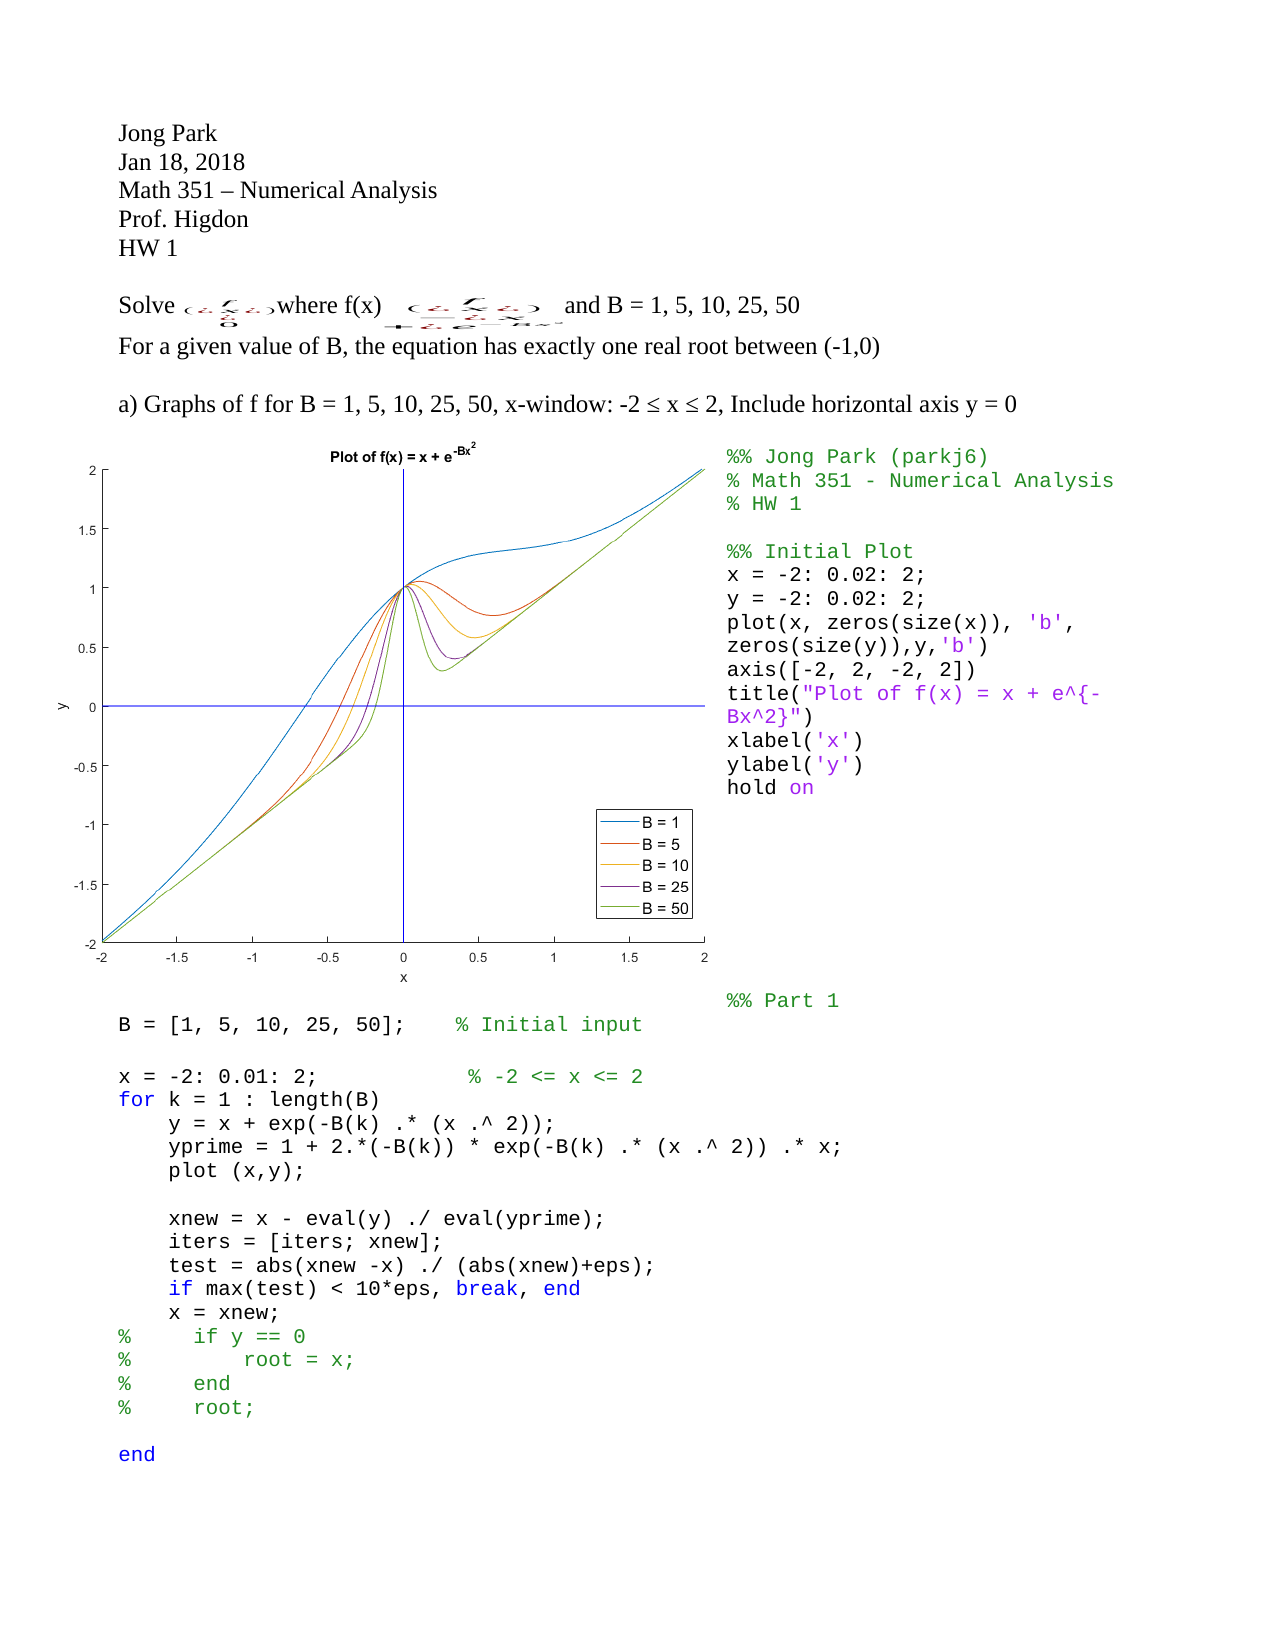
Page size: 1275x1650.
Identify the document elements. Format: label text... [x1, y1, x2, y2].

text iters = [iters; xnew]; [118, 1231, 1157, 1255]
text % Math 351 - Numerical Analysis [727, 470, 1157, 493]
text Prof. Higdon [118, 204, 1157, 233]
text x = -2: 0.01: 2; % -2 <= x <= 2 [118, 1066, 1157, 1089]
text yprime = 1 + 2.*(-B(k)) * exp(-B(k) .* (x .^ 2)) .* x; [118, 1137, 1157, 1160]
text % HW 1 [727, 493, 1157, 517]
text Jong Park [118, 118, 1157, 147]
text a) Graphs of f for B = 1, 5, 10, 25, 50, x-window: -2 ≤ x ≤ 2, Include horizontal axis y = 0 [118, 389, 1157, 417]
text hold on [727, 777, 1157, 801]
text x = xnew; [118, 1302, 1157, 1326]
text ylabel('y') [727, 753, 1157, 777]
text Solve where f(x)and B = 1, 5, 10, 25, 50 [118, 291, 1157, 331]
text Math 351 – Numerical Analysis [118, 176, 1157, 204]
text %% Initial Plot [727, 541, 1157, 564]
text x = -2: 0.02: 2; [727, 564, 1157, 588]
text for k = 1 : length(B) [118, 1089, 1157, 1113]
text if max(test) < 10*eps, break, end [118, 1278, 1157, 1302]
text HW 1 [118, 233, 1157, 262]
text % root; [118, 1397, 1157, 1420]
text Jan 18, 2018 [118, 147, 1157, 176]
text plot(x, zeros(size(x)), 'b', zeros(size(y)),y,'b') [727, 612, 1157, 659]
text plot (x,y); [118, 1160, 1157, 1184]
text title("Plot of f(x) = x + e^{-Bx^2}") [727, 683, 1157, 730]
text For a given value of B, the equation has exactly one real root between (-1,0) [118, 331, 1157, 360]
text % root = x; [118, 1349, 1157, 1373]
text end [118, 1444, 1157, 1468]
text % if y == 0 [118, 1326, 1157, 1349]
text y = -2: 0.02: 2; [727, 588, 1157, 612]
text xnew = x - eval(y) ./ eval(yprime); [118, 1207, 1157, 1231]
text %% Jong Park (parkj6) [727, 446, 1157, 470]
text test = abs(xnew -x) ./ (abs(xnew)+eps); [118, 1255, 1157, 1278]
text xlabel('x') [727, 730, 1157, 753]
text %% Part 1 [118, 990, 1157, 1014]
text axis([-2, 2, -2, 2]) [727, 659, 1157, 683]
text % end [118, 1373, 1157, 1397]
text B = [1, 5, 10, 25, 50]; % Initial input [118, 1014, 1157, 1037]
text y = x + exp(-B(k) .* (x .^ 2)); [118, 1113, 1157, 1137]
